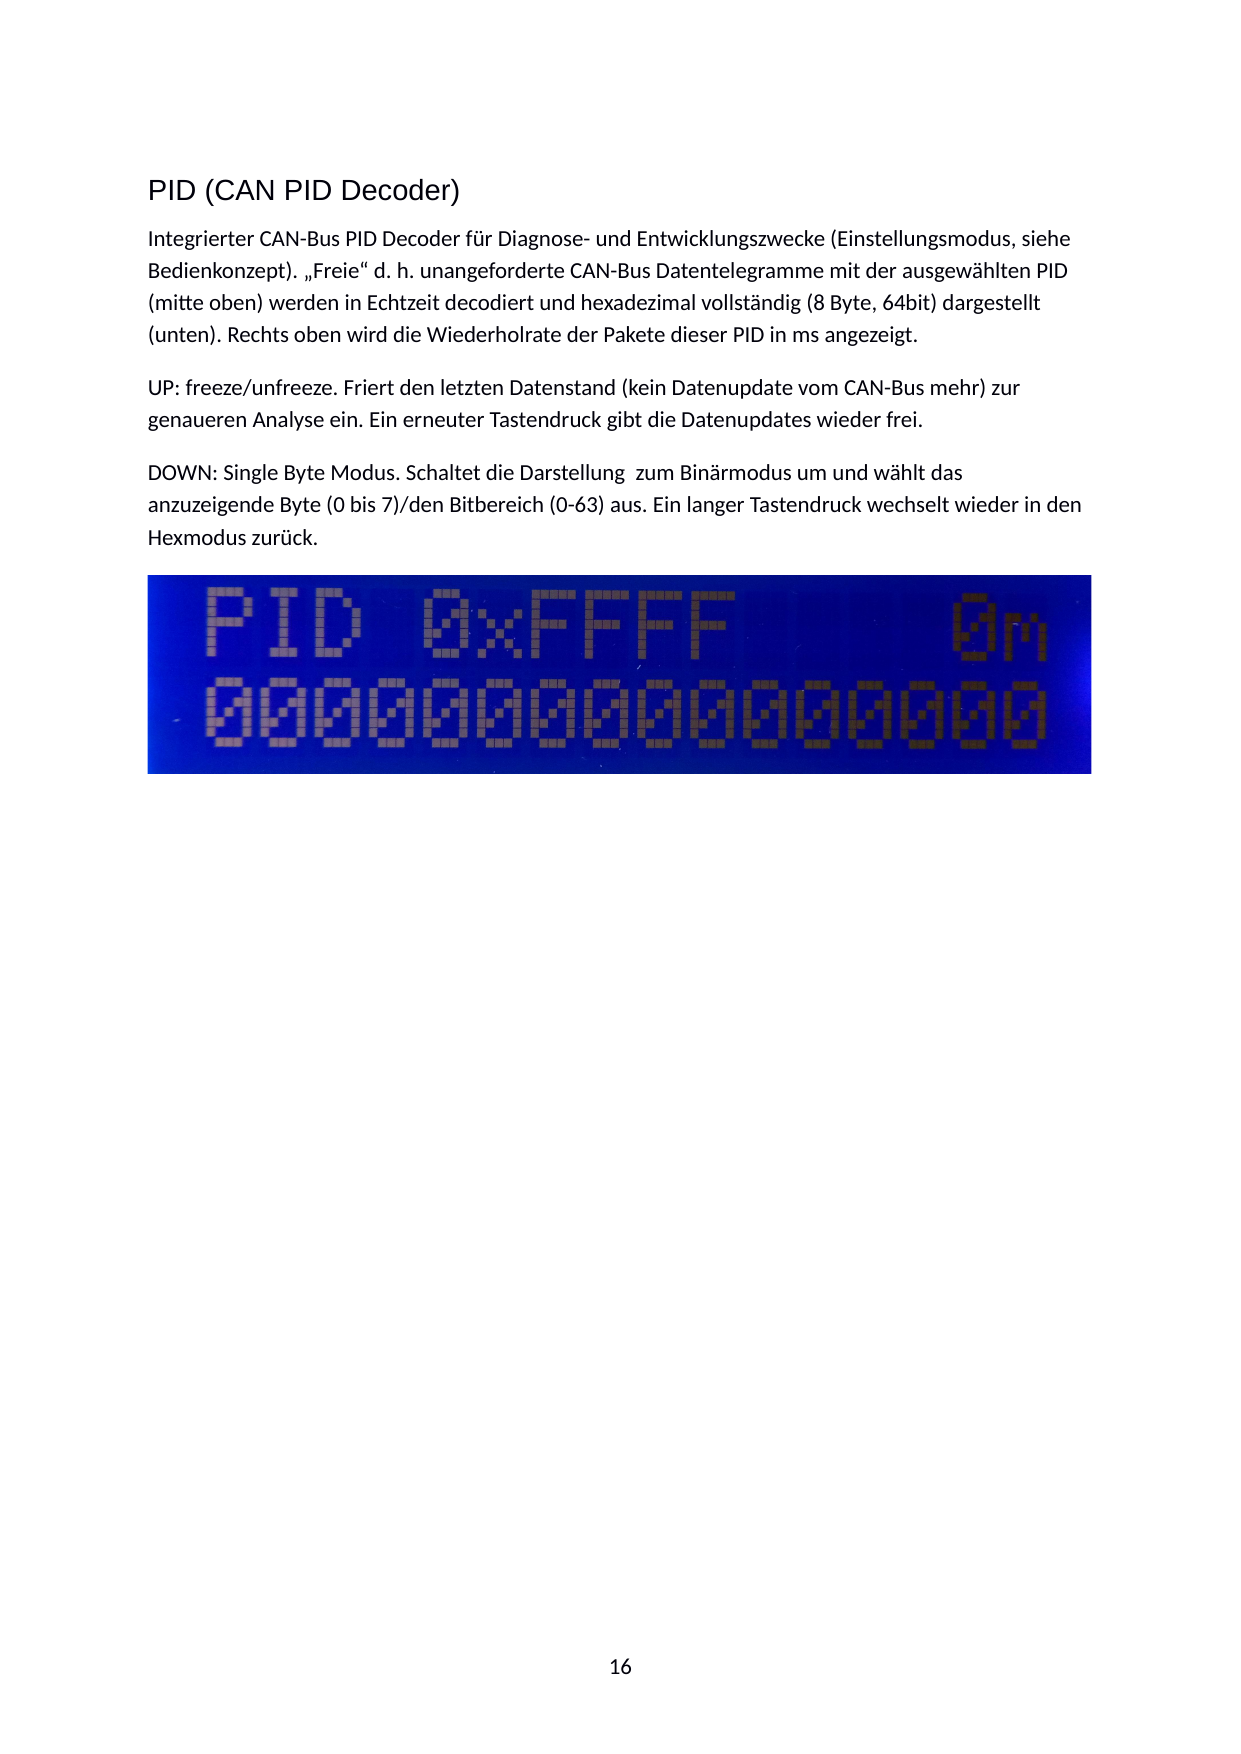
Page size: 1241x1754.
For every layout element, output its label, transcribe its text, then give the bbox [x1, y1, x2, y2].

subtitle PID (CAN PID Decoder) [148, 173, 1093, 206]
picture [147, 575, 1092, 774]
text Integrierter CAN-Bus PID Decoder für Diagnose- und Entwicklungszwecke (Einstellungsmodus, siehe Bedienkonzept). „Freie“ d. h. unangeforderte CAN-Bus Datentelegramme mit der ausgewählten PID (mitte oben) werden in Echtzeit decodiert und hexadezimal vollständig (8 Byte, 64bit) dargestellt (unten). Rechts oben wird die Wiederholrate der Pakete dieser PID in ms angezeigt. [148, 224, 1093, 348]
text DOWN: Single Byte Modus. Schaltet die Darstellung zum Binärmodus um und wählt das anzuzeigende Byte (0 bis 7)/den Bitbereich (0-63) aus. Ein langer Tastendruck wechselt wieder in den Hexmodus zurück. [148, 458, 1093, 551]
text UP: freeze/unfreeze. Friert den letzten Datenstand (kein Datenupdate vom CAN-Bus mehr) zur genaueren Analyse ein. Ein erneuter Tastendruck gibt die Datenupdates wieder frei. [148, 373, 1093, 433]
